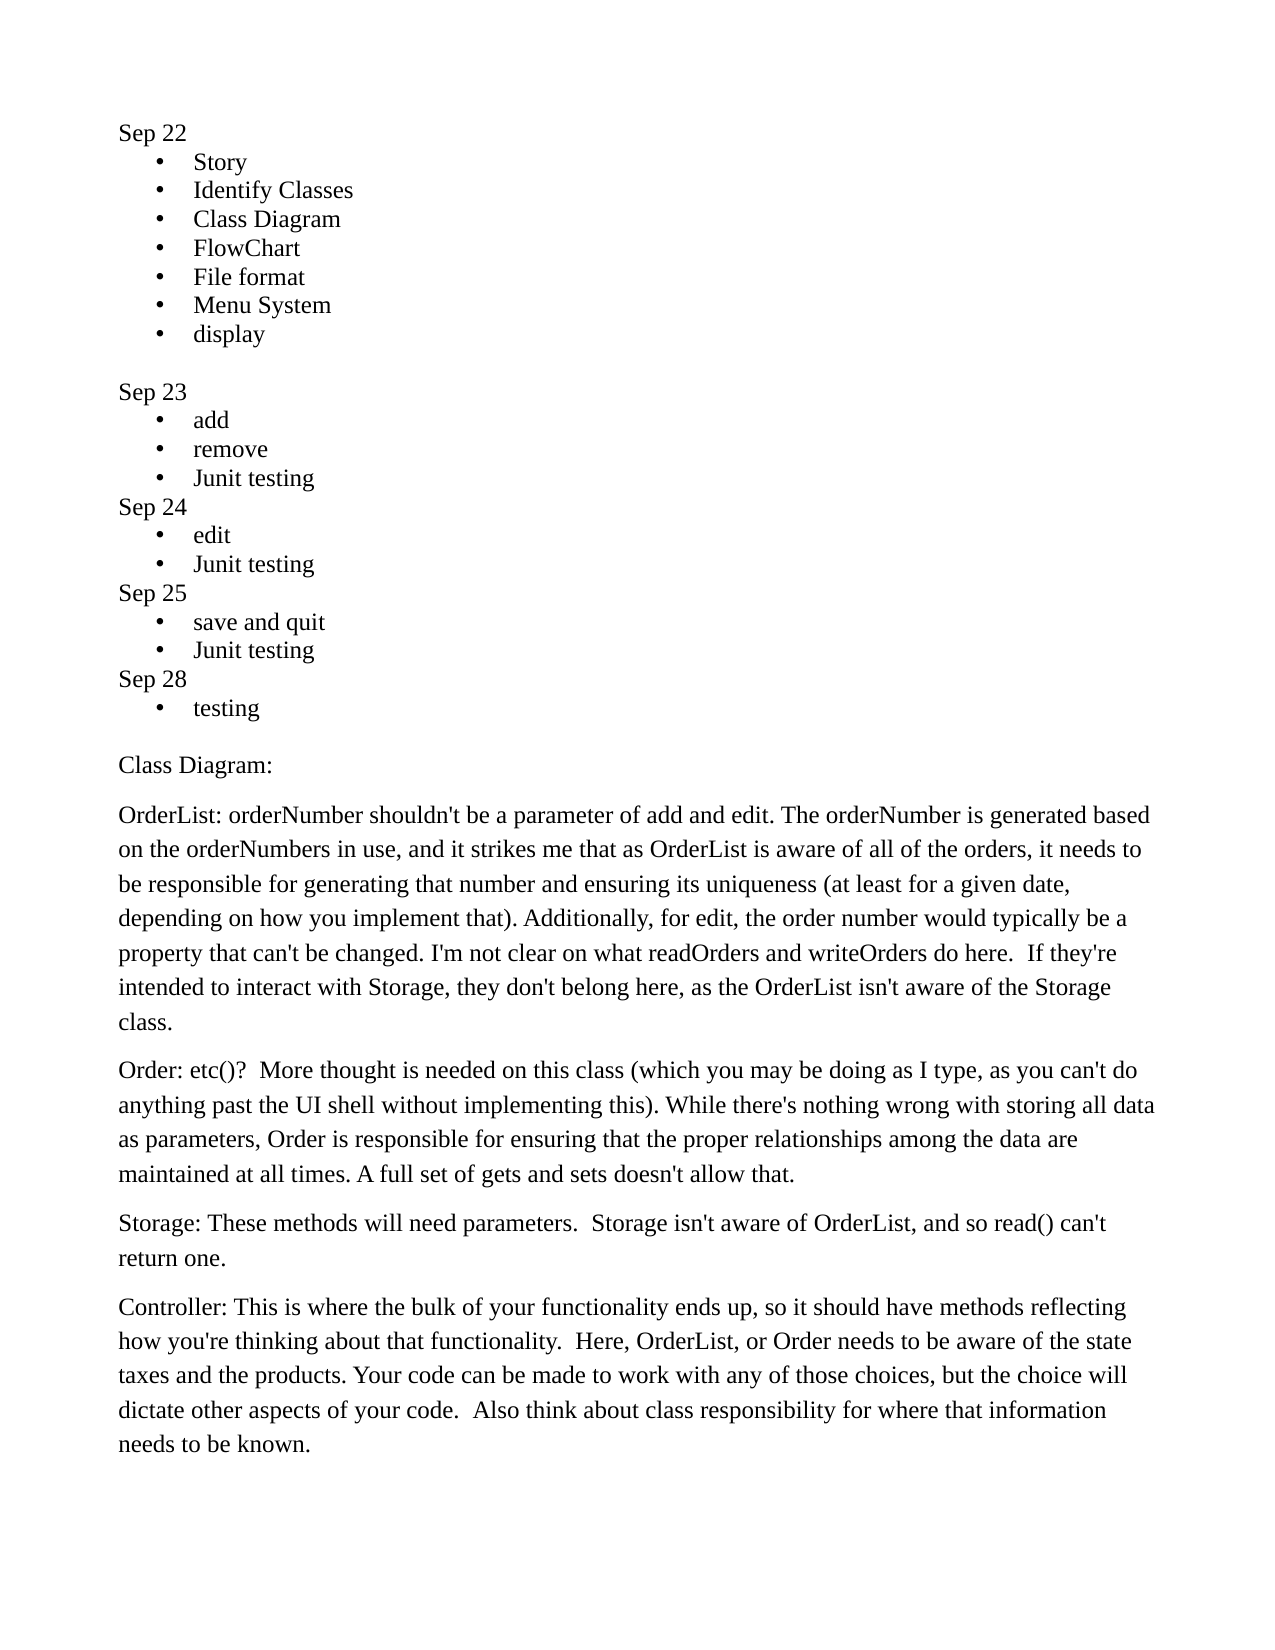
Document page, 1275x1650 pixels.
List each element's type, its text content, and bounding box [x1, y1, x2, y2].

list edit [156, 521, 1157, 549]
list Menu System [156, 291, 1157, 319]
list Identify Classes [156, 176, 1157, 204]
text Class Diagram: [118, 751, 1157, 779]
text Sep 24 [118, 492, 1157, 521]
text Controller: This is where the bulk of your functionality ends up, so it should have methods reflecting how you're thinking about that functionality. Here, OrderList, or Order needs to be aware of the state taxes and the products. Your code can be made to work with any of those choices, but the choice will dictate other aspects of your code. Also think about class responsibility for where that information needs to be known. [118, 1292, 1157, 1458]
list testing [156, 693, 1157, 722]
list Junit testing [156, 636, 1157, 664]
list File format [156, 262, 1157, 291]
list Junit testing [156, 463, 1157, 492]
list display [156, 319, 1157, 348]
list save and quit [156, 607, 1157, 636]
list Class Diagram [156, 204, 1157, 233]
text Sep 28 [118, 664, 1157, 693]
text Sep 22 [118, 118, 1157, 147]
list remove [156, 434, 1157, 463]
text Storage: These methods will need parameters. Storage isn't aware of OrderList, and so read() can't return one. [118, 1208, 1157, 1271]
text OrderList: orderNumber shouldn't be a parameter of add and edit. The orderNumber is generated based on the orderNumbers in use, and it strikes me that as OrderList is aware of all of the orders, it needs to be responsible for generating that number and ensuring its uniqueness (at least for a given date, depending on how you implement that). Additionally, for edit, the order number would typically be a property that can't be changed. I'm not clear on what readOrders and writeOrders do here. If they're intended to interact with Storage, they don't belong here, as the OrderList isn't aware of the Storage class. [118, 800, 1157, 1035]
list FlowChart [156, 233, 1157, 262]
text Sep 23 [118, 377, 1157, 406]
list add [156, 406, 1157, 434]
list Junit testing [156, 549, 1157, 578]
list Story [156, 147, 1157, 176]
text Order: etc()? More thought is needed on this class (which you may be doing as I type, as you can't do anything past the UI shell without implementing this). While there's nothing wrong with storing all data as parameters, Order is responsible for ensuring that the proper relationships among the data are maintained at all times. A full set of gets and sets doesn't allow that. [118, 1056, 1157, 1188]
text Sep 25 [118, 578, 1157, 607]
